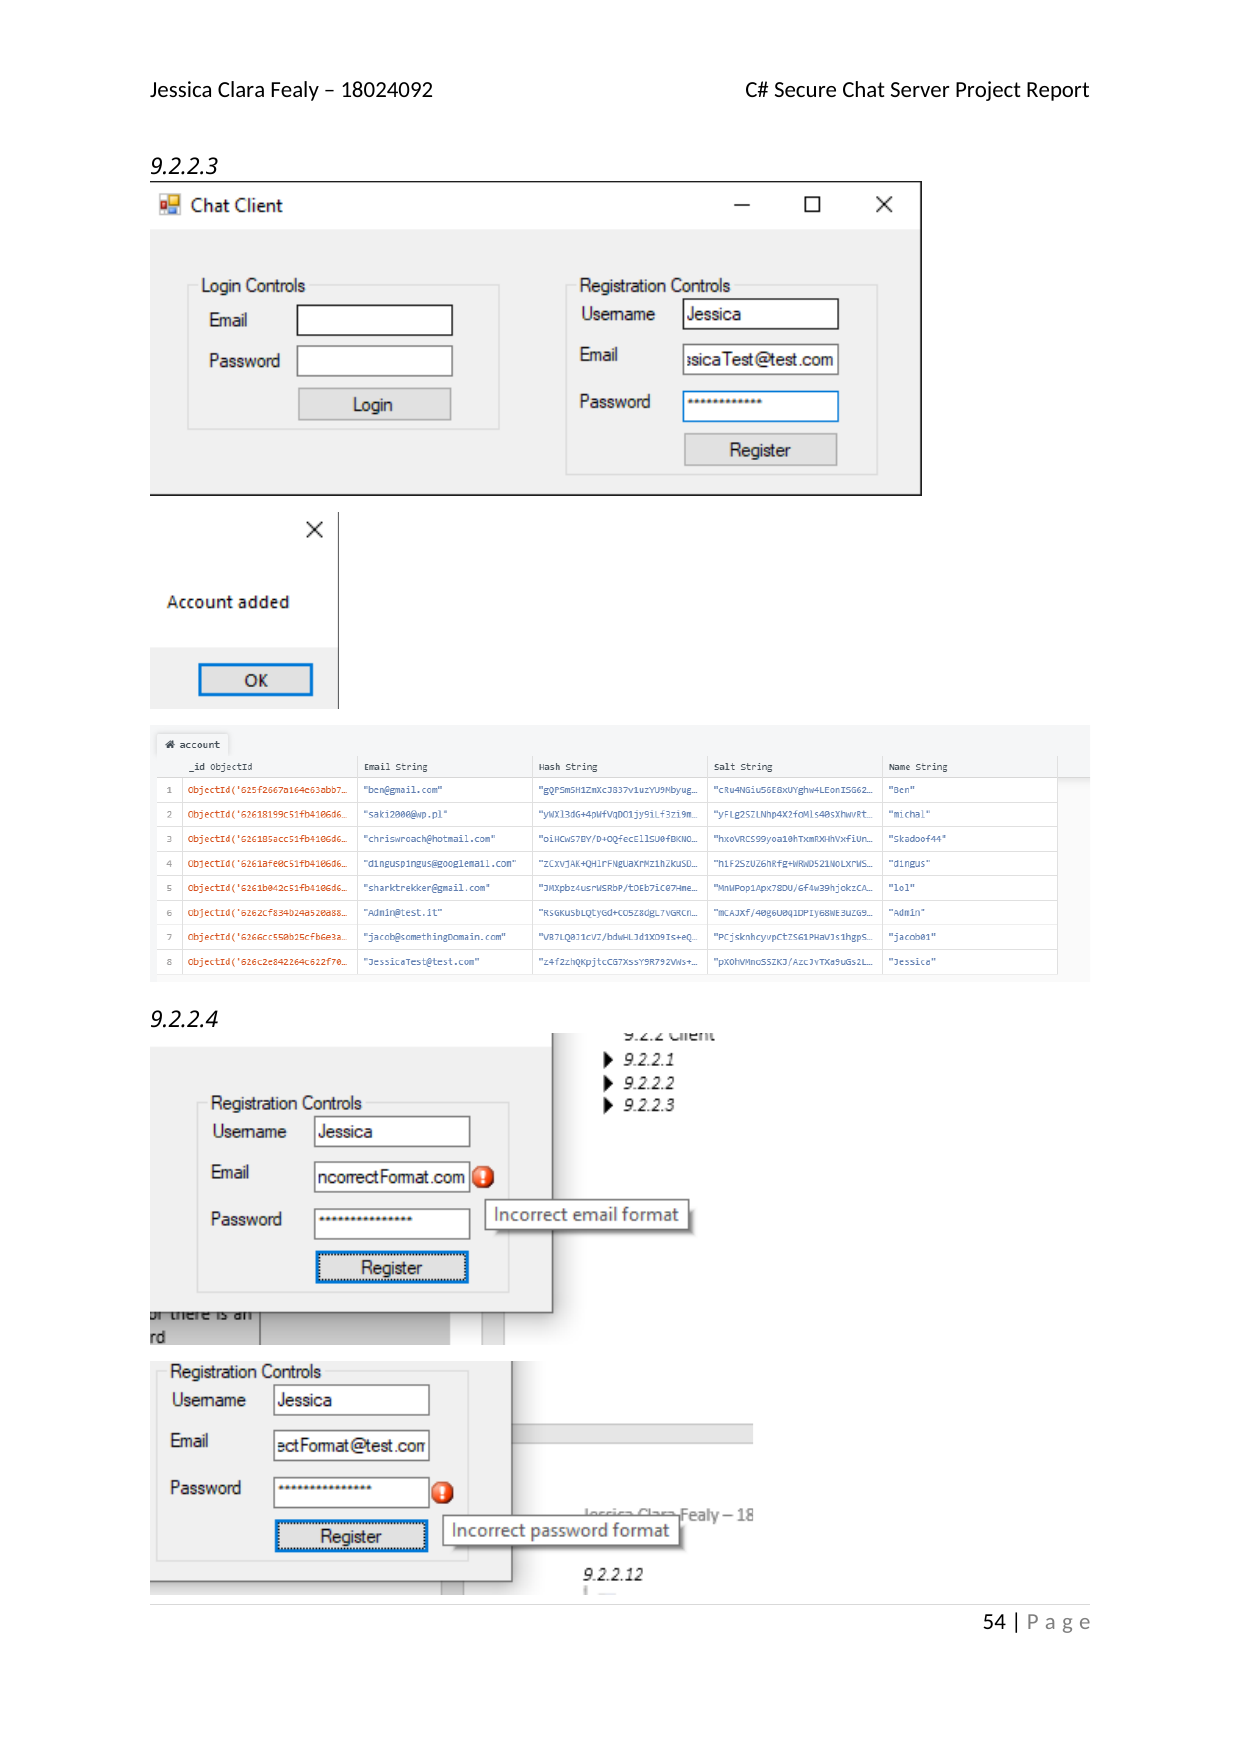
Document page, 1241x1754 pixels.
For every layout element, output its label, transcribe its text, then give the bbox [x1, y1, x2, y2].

subtitle 9.2.2.3 [150, 150, 1090, 181]
subtitle 9.2.2.4 [150, 1003, 1090, 1034]
